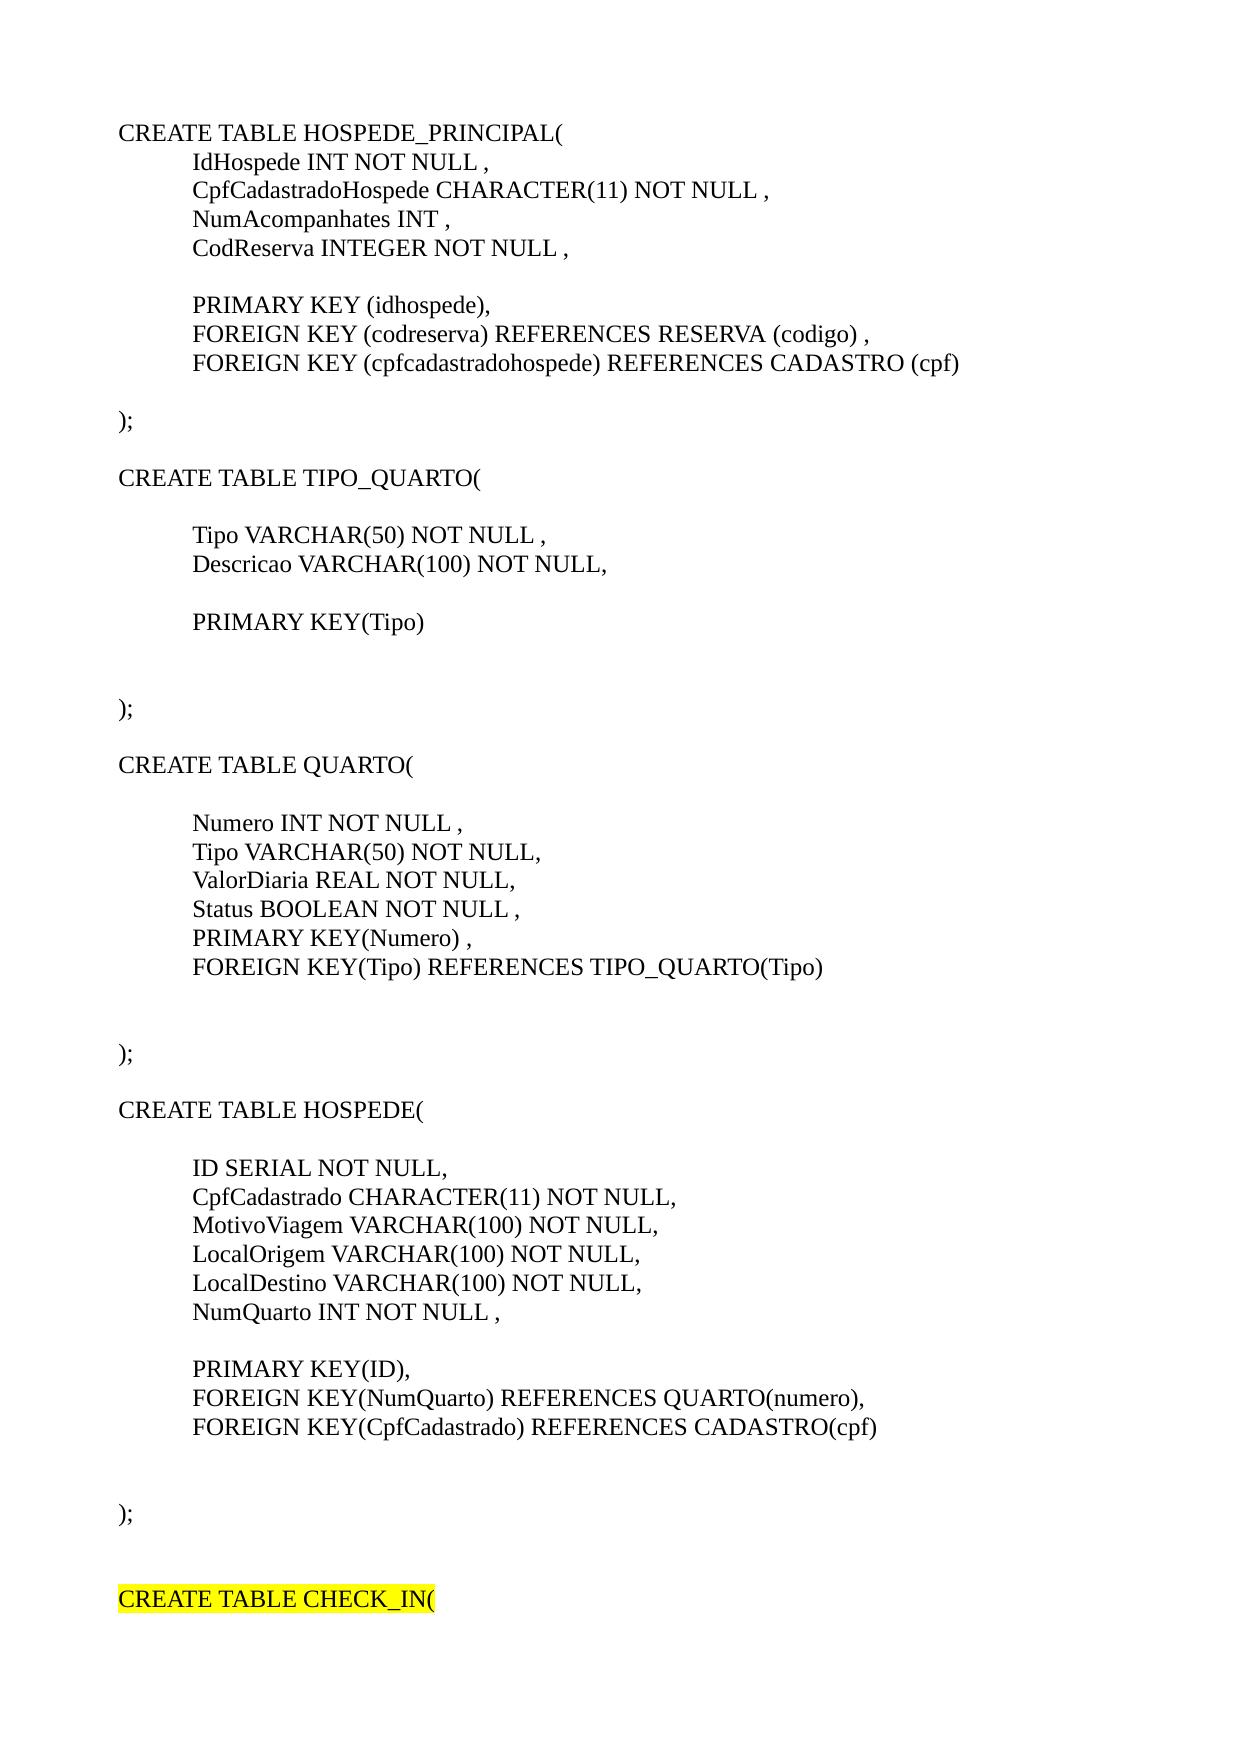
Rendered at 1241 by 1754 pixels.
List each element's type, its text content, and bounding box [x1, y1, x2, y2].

text ValorDiaria REAL NOT NULL, [118, 866, 1122, 894]
text LocalOrigem VARCHAR(100) NOT NULL, [118, 1239, 1122, 1268]
text FOREIGN KEY (cpfcadastradohospede) REFERENCES CADASTRO (cpf) [118, 348, 1122, 377]
text Status BOOLEAN NOT NULL , [118, 894, 1122, 923]
text FOREIGN KEY (codreserva) REFERENCES RESERVA (codigo) , [118, 319, 1122, 348]
text PRIMARY KEY (idhospede), [118, 291, 1122, 319]
text MotivoViagem VARCHAR(100) NOT NULL, [118, 1211, 1122, 1239]
text CpfCadastradoHospede CHARACTER(11) NOT NULL , [118, 176, 1122, 204]
text Numero INT NOT NULL , [118, 808, 1122, 837]
text Tipo VARCHAR(50) NOT NULL, [118, 837, 1122, 866]
text ); [118, 406, 1122, 434]
text CREATE TABLE HOSPEDE( [118, 1096, 1122, 1124]
text ID SERIAL NOT NULL, [118, 1153, 1122, 1182]
text PRIMARY KEY(Numero) , [118, 923, 1122, 952]
text Descricao VARCHAR(100) NOT NULL, [118, 549, 1122, 578]
text NumAcompanhates INT , [118, 204, 1122, 233]
text CREATE TABLE HOSPEDE_PRINCIPAL( [118, 118, 1122, 147]
text LocalDestino VARCHAR(100) NOT NULL, [118, 1268, 1122, 1297]
text FOREIGN KEY(CpfCadastrado) REFERENCES CADASTRO(cpf) [118, 1412, 1122, 1441]
text Tipo VARCHAR(50) NOT NULL , [118, 521, 1122, 549]
text CREATE TABLE TIPO_QUARTO( [118, 463, 1122, 492]
text PRIMARY KEY(ID), [118, 1354, 1122, 1383]
text CodReserva INTEGER NOT NULL , [118, 233, 1122, 262]
text ); [118, 1498, 1122, 1527]
text ); [118, 1038, 1122, 1067]
text FOREIGN KEY(NumQuarto) REFERENCES QUARTO(numero), [118, 1383, 1122, 1412]
text IdHospede INT NOT NULL , [118, 147, 1122, 176]
text CpfCadastrado CHARACTER(11) NOT NULL, [118, 1182, 1122, 1211]
text CREATE TABLE QUARTO( [118, 751, 1122, 779]
text ); [118, 693, 1122, 722]
text NumQuarto INT NOT NULL , [118, 1297, 1122, 1326]
text CREATE TABLE CHECK_IN( [118, 1584, 1122, 1613]
text PRIMARY KEY(Tipo) [118, 607, 1122, 636]
text FOREIGN KEY(Tipo) REFERENCES TIPO_QUARTO(Tipo) [118, 952, 1122, 981]
